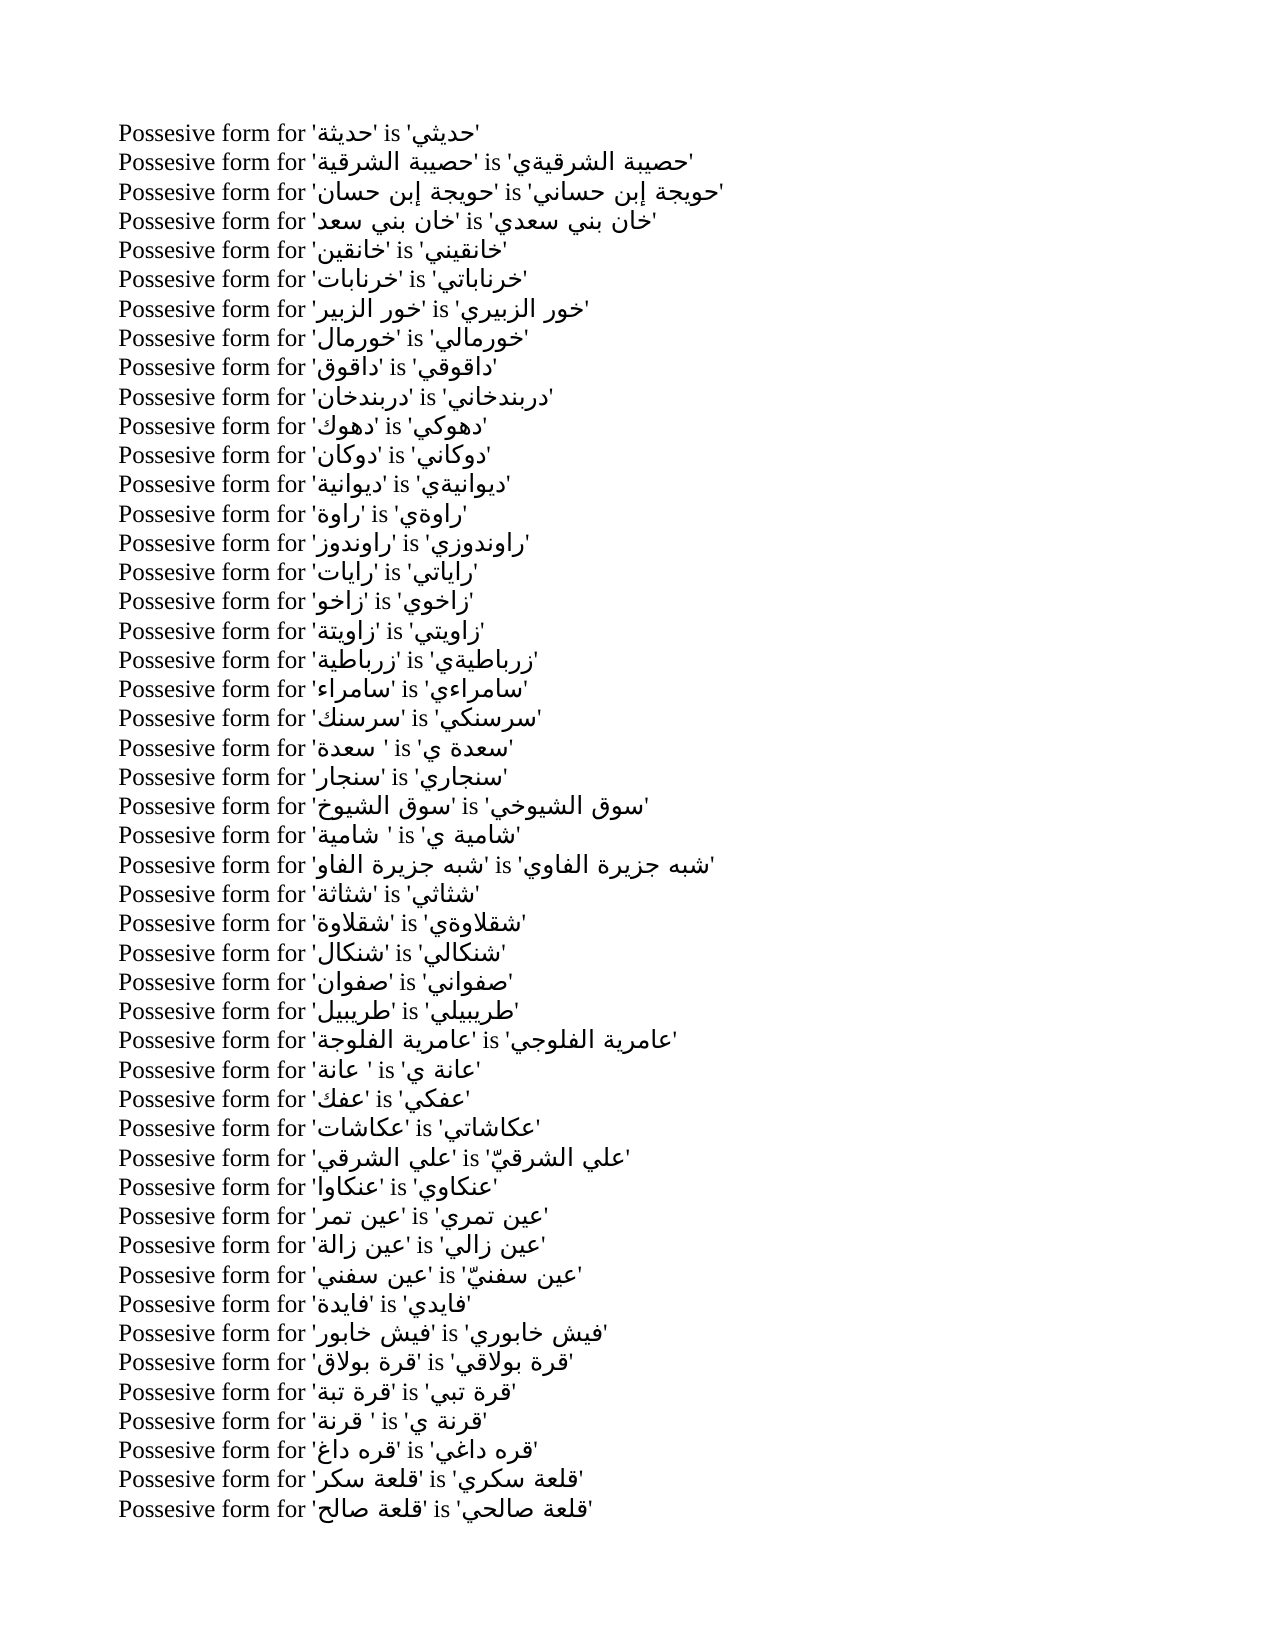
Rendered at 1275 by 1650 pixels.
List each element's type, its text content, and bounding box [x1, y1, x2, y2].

text Possesive form for 'عكاشات' is 'عكاشاتي' [118, 1113, 1157, 1143]
text Possesive form for 'شامية ' is 'شامية ي' [118, 821, 1157, 850]
text Possesive form for 'دوكان' is 'دوكاني' [118, 440, 1157, 469]
text Possesive form for 'سنجار' is 'سنجاري' [118, 762, 1157, 791]
text Possesive form for 'طريبيل' is 'طريبيلي' [118, 996, 1157, 1026]
text Possesive form for 'سعدة ' is 'سعدة ي' [118, 733, 1157, 762]
text Possesive form for 'علي الشرقي' is 'علي الشرقيّ' [118, 1143, 1157, 1172]
text Possesive form for 'خان بني سعد' is 'خان بني سعدي' [118, 206, 1157, 235]
text Possesive form for 'دهوك' is 'دهوكي' [118, 411, 1157, 440]
text Possesive form for 'شثاثة' is 'شثاثي' [118, 879, 1157, 908]
text Possesive form for 'خانقين' is 'خانقيني' [118, 235, 1157, 264]
text Possesive form for 'سرسنك' is 'سرسنكي' [118, 703, 1157, 733]
text Possesive form for 'خور الزبير' is 'خور الزبيري' [118, 294, 1157, 323]
text Possesive form for 'عين سفني' is 'عين سفنيّ' [118, 1260, 1157, 1289]
text Possesive form for 'عين تمر' is 'عين تمري' [118, 1201, 1157, 1230]
text Possesive form for 'سوق الشيوخ' is 'سوق الشيوخي' [118, 791, 1157, 821]
text Possesive form for 'قلعة صالح' is 'قلعة صالحي' [118, 1494, 1157, 1523]
text Possesive form for 'فايدة' is 'فايدي' [118, 1289, 1157, 1318]
text Possesive form for 'راوندوز' is 'راوندوزي' [118, 528, 1157, 557]
text Possesive form for 'سامراء' is 'سامراءي' [118, 674, 1157, 703]
text Possesive form for 'شنكال' is 'شنكالي' [118, 938, 1157, 967]
text Possesive form for 'قره داغ' is 'قره داغي' [118, 1435, 1157, 1464]
text Possesive form for 'راوة' is 'راوةي' [118, 499, 1157, 528]
text Possesive form for 'ديوانية' is 'ديوانيةي' [118, 469, 1157, 499]
text Possesive form for 'خورمال' is 'خورمالي' [118, 323, 1157, 352]
text Possesive form for 'حديثة' is 'حديثي' [118, 118, 1157, 147]
text Possesive form for 'رايات' is 'راياتي' [118, 557, 1157, 586]
text Possesive form for 'فيش خابور' is 'فيش خابوري' [118, 1318, 1157, 1347]
text Possesive form for 'عفك' is 'عفكي' [118, 1084, 1157, 1113]
text Possesive form for 'زاويتة' is 'زاويتي' [118, 616, 1157, 645]
text Possesive form for 'عنكاوا' is 'عنكاوي' [118, 1172, 1157, 1201]
text Possesive form for 'عانة ' is 'عانة ي' [118, 1055, 1157, 1084]
text Possesive form for 'عين زالة' is 'عين زالي' [118, 1230, 1157, 1260]
text Possesive form for 'حصيبة الشرقية' is 'حصيبة الشرقيةي' [118, 147, 1157, 177]
text Possesive form for 'دربندخان' is 'دربندخاني' [118, 382, 1157, 411]
text Possesive form for 'زرباطية' is 'زرباطيةي' [118, 645, 1157, 674]
text Possesive form for 'زاخو' is 'زاخوي' [118, 586, 1157, 616]
text Possesive form for 'قرنة ' is 'قرنة ي' [118, 1406, 1157, 1435]
text Possesive form for 'شبه جزيرة الفاو' is 'شبه جزيرة الفاوي' [118, 850, 1157, 879]
text Possesive form for 'شقلاوة' is 'شقلاوةي' [118, 908, 1157, 938]
text Possesive form for 'قرة تبة' is 'قرة تبي' [118, 1377, 1157, 1406]
text Possesive form for 'قرة بولاق' is 'قرة بولاقي' [118, 1347, 1157, 1377]
text Possesive form for 'حويجة إبن حسان' is 'حويجة إبن حساني' [118, 177, 1157, 206]
text Possesive form for 'داقوق' is 'داقوقي' [118, 352, 1157, 382]
text Possesive form for 'عامرية الفلوجة' is 'عامرية الفلوجي' [118, 1026, 1157, 1055]
text Possesive form for 'قلعة سكر' is 'قلعة سكري' [118, 1464, 1157, 1494]
text Possesive form for 'خرنابات' is 'خرناباتي' [118, 264, 1157, 294]
text Possesive form for 'صفوان' is 'صفواني' [118, 967, 1157, 996]
